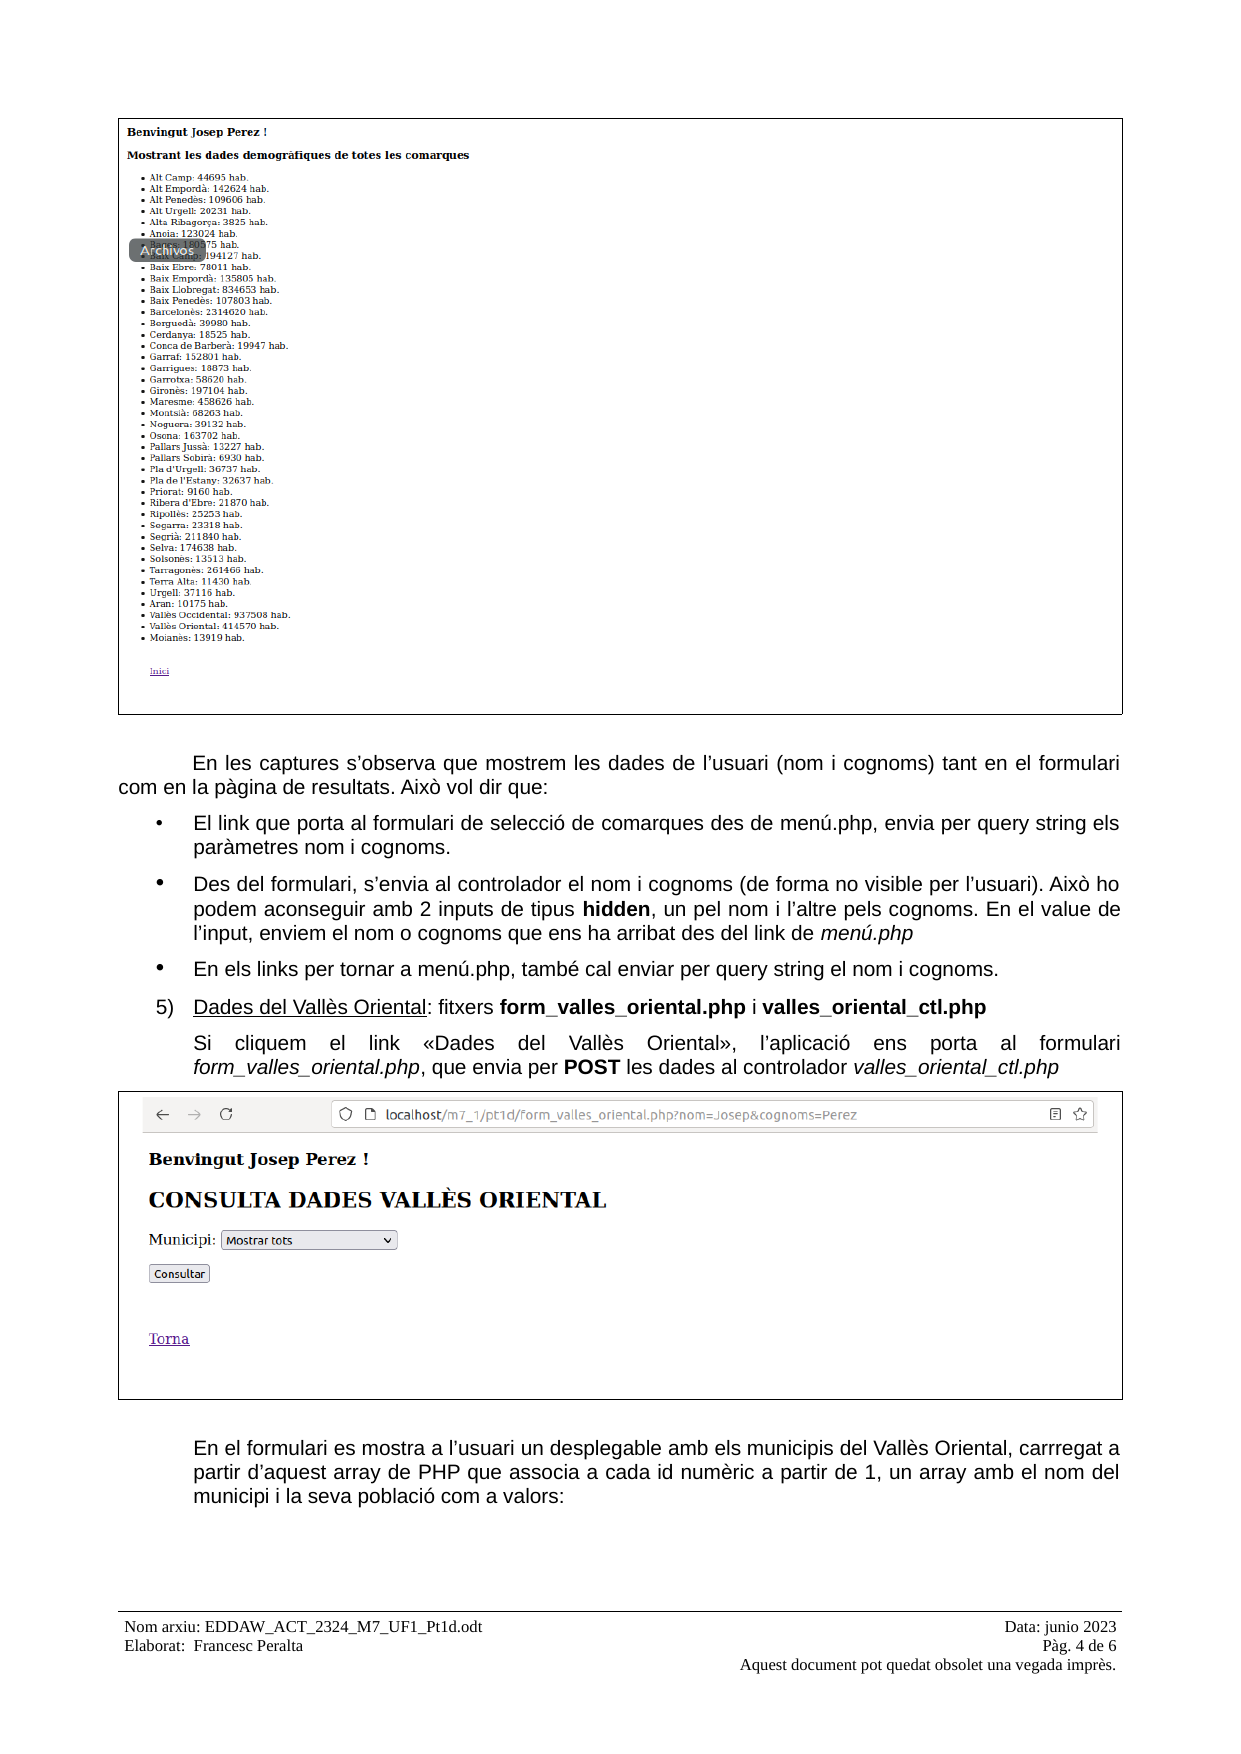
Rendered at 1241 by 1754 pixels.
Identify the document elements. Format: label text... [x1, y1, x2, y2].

picture [123, 123, 1117, 685]
text En les captures s’observa que mostrem les dades de l’usuari (nom i cognoms) tant en el formulari com en la pàgina de resultats. Això vol dir que: [118, 751, 1122, 799]
list En el formulari es mostra a l’usuari un desplegable amb els municipis del Vallès Oriental, carrregat a partir d’aquest array de PHP que associa a cada id numèric a partir de 1, un array amb el nom del municipi i la seva població com a valors: [156, 1436, 1122, 1508]
list En els links per tornar a menú.php, també cal enviar per query string el nom i cognoms. [156, 957, 1122, 982]
list Des del formulari, s’envia al controlador el nom i cognoms (de forma no visible per l’usuari). Això ho podem aconseguir amb 2 inputs de tipus hidden, un pel nom i l’altre pels cognoms. En el value de l’input, enviem el nom o cognoms que ens ha arribat des del link de menú.php [156, 872, 1122, 944]
table_header [119, 1370, 1122, 1399]
picture [142, 1097, 1098, 1370]
table_header [119, 1092, 1122, 1369]
table_cell [119, 685, 1122, 714]
table_cell [119, 119, 1122, 684]
list Si cliquem el link «Dades del Vallès Oriental», l’aplicació ens porta al formulari form_valles_oriental.php, que envia per POST les dades al controlador valles_oriental_ctl.php [156, 1031, 1122, 1079]
list Dades del Vallès Oriental: fitxers form_valles_oriental.php i valles_oriental_ctl.php [156, 994, 1122, 1018]
list El link que porta al formulari de selecció de comarques des de menú.php, envia per query string els paràmetres nom i cognoms. [156, 811, 1122, 859]
